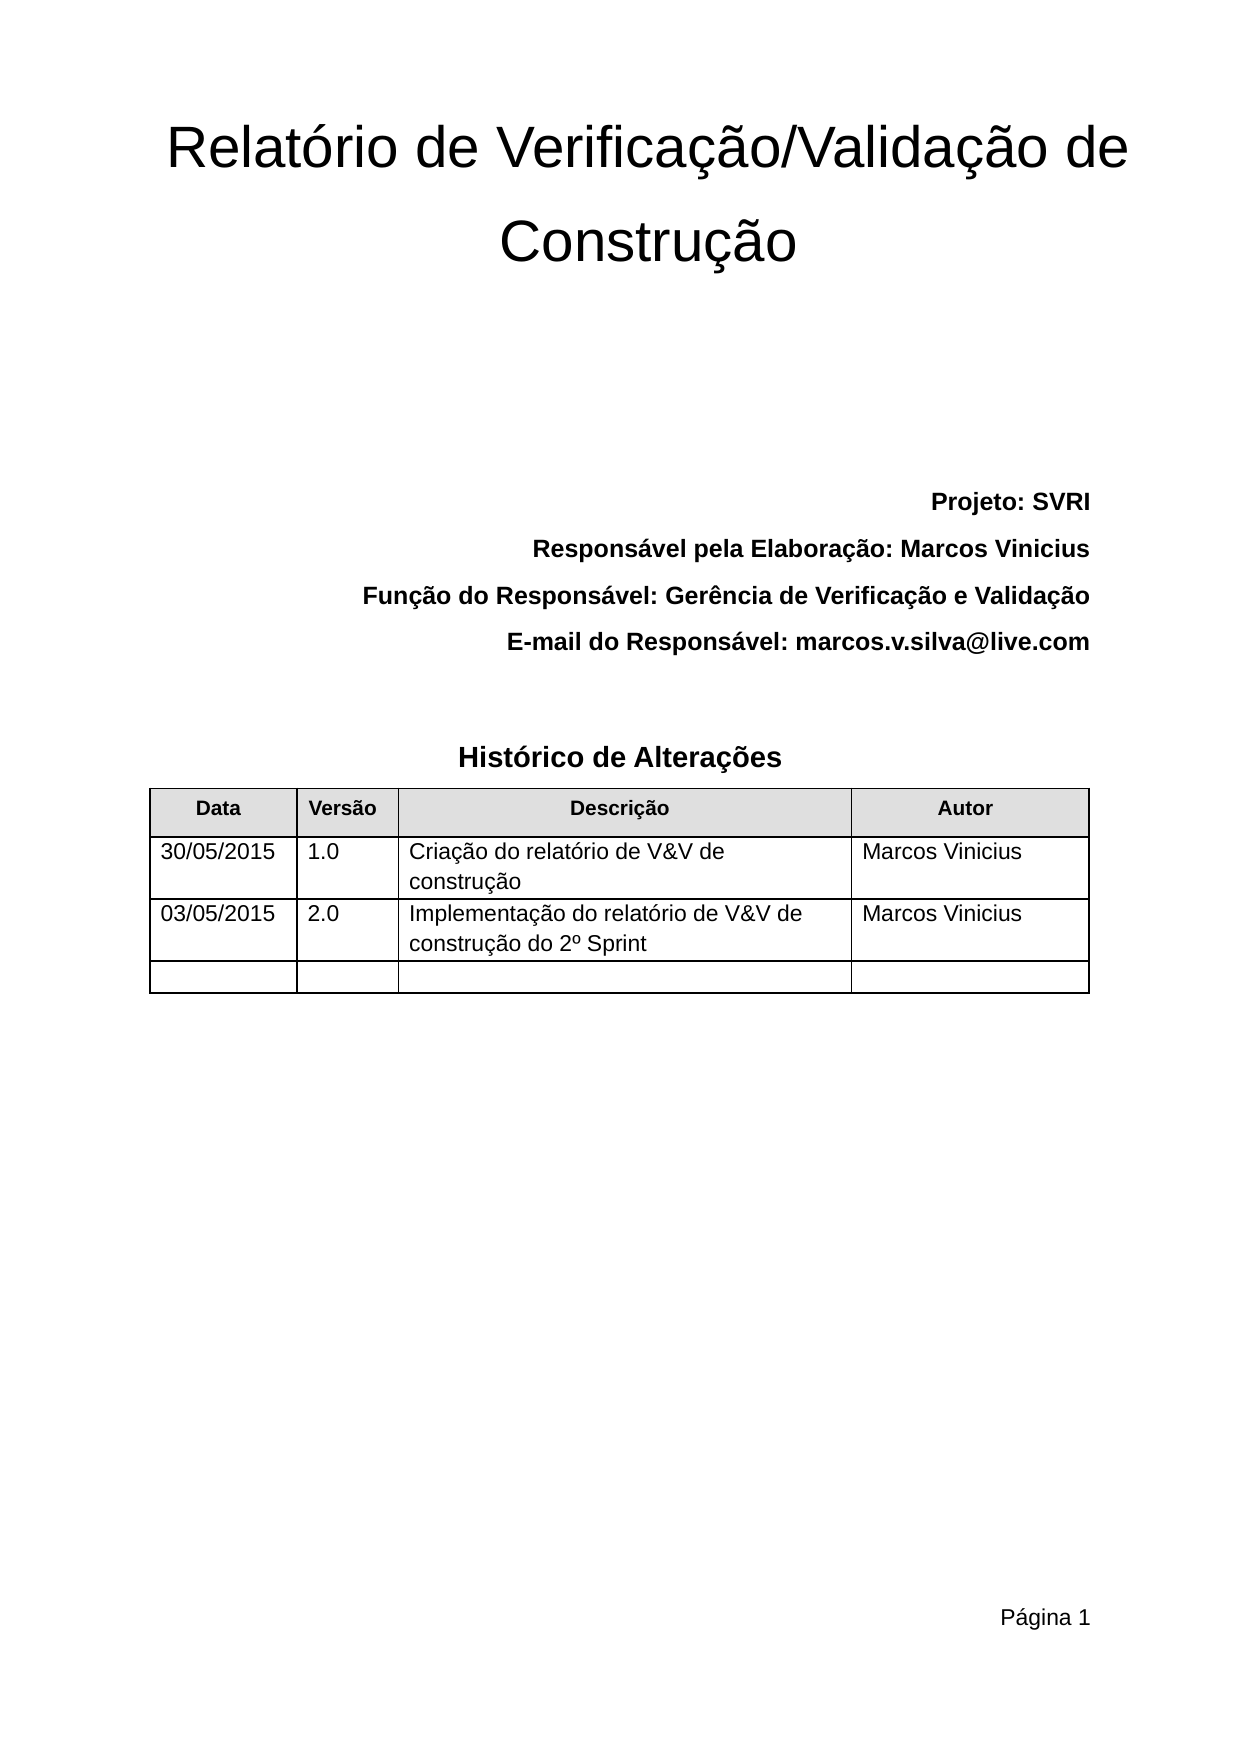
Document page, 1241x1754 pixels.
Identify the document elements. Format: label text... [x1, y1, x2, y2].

text Relatório de Verificação/Validação de Construção [150, 112, 1147, 274]
table_cell [852, 962, 1088, 992]
table_header Autor [852, 789, 1088, 836]
table_cell Marcos Vinicius [852, 900, 1088, 960]
table_cell Criação do relatório de V&V de construção [399, 838, 851, 898]
table_header Versão [298, 789, 398, 836]
table_cell Marcos Vinicius [852, 838, 1088, 898]
table_cell 03/05/2015 [151, 900, 296, 960]
text Histórico de Alterações [150, 740, 1091, 774]
table_cell 2.0 [298, 900, 398, 960]
table_cell 30/05/2015 [151, 838, 296, 898]
table_cell 1.0 [298, 838, 398, 898]
text Responsável pela Elaboração: Marcos Vinicius [150, 534, 1091, 563]
text E-mail do Responsável: marcos.v.silva@live.com [150, 627, 1091, 656]
table_header Data [151, 789, 296, 836]
text Projeto: SVRI [150, 487, 1091, 516]
table_cell [399, 962, 851, 992]
table_cell Implementação do relatório de V&V de construção do 2º Sprint [399, 900, 851, 960]
table_cell [298, 962, 398, 992]
table_cell [151, 962, 296, 992]
table_header Descrição [399, 789, 851, 836]
text Função do Responsável: Gerência de Verificação e Validação [150, 581, 1091, 609]
